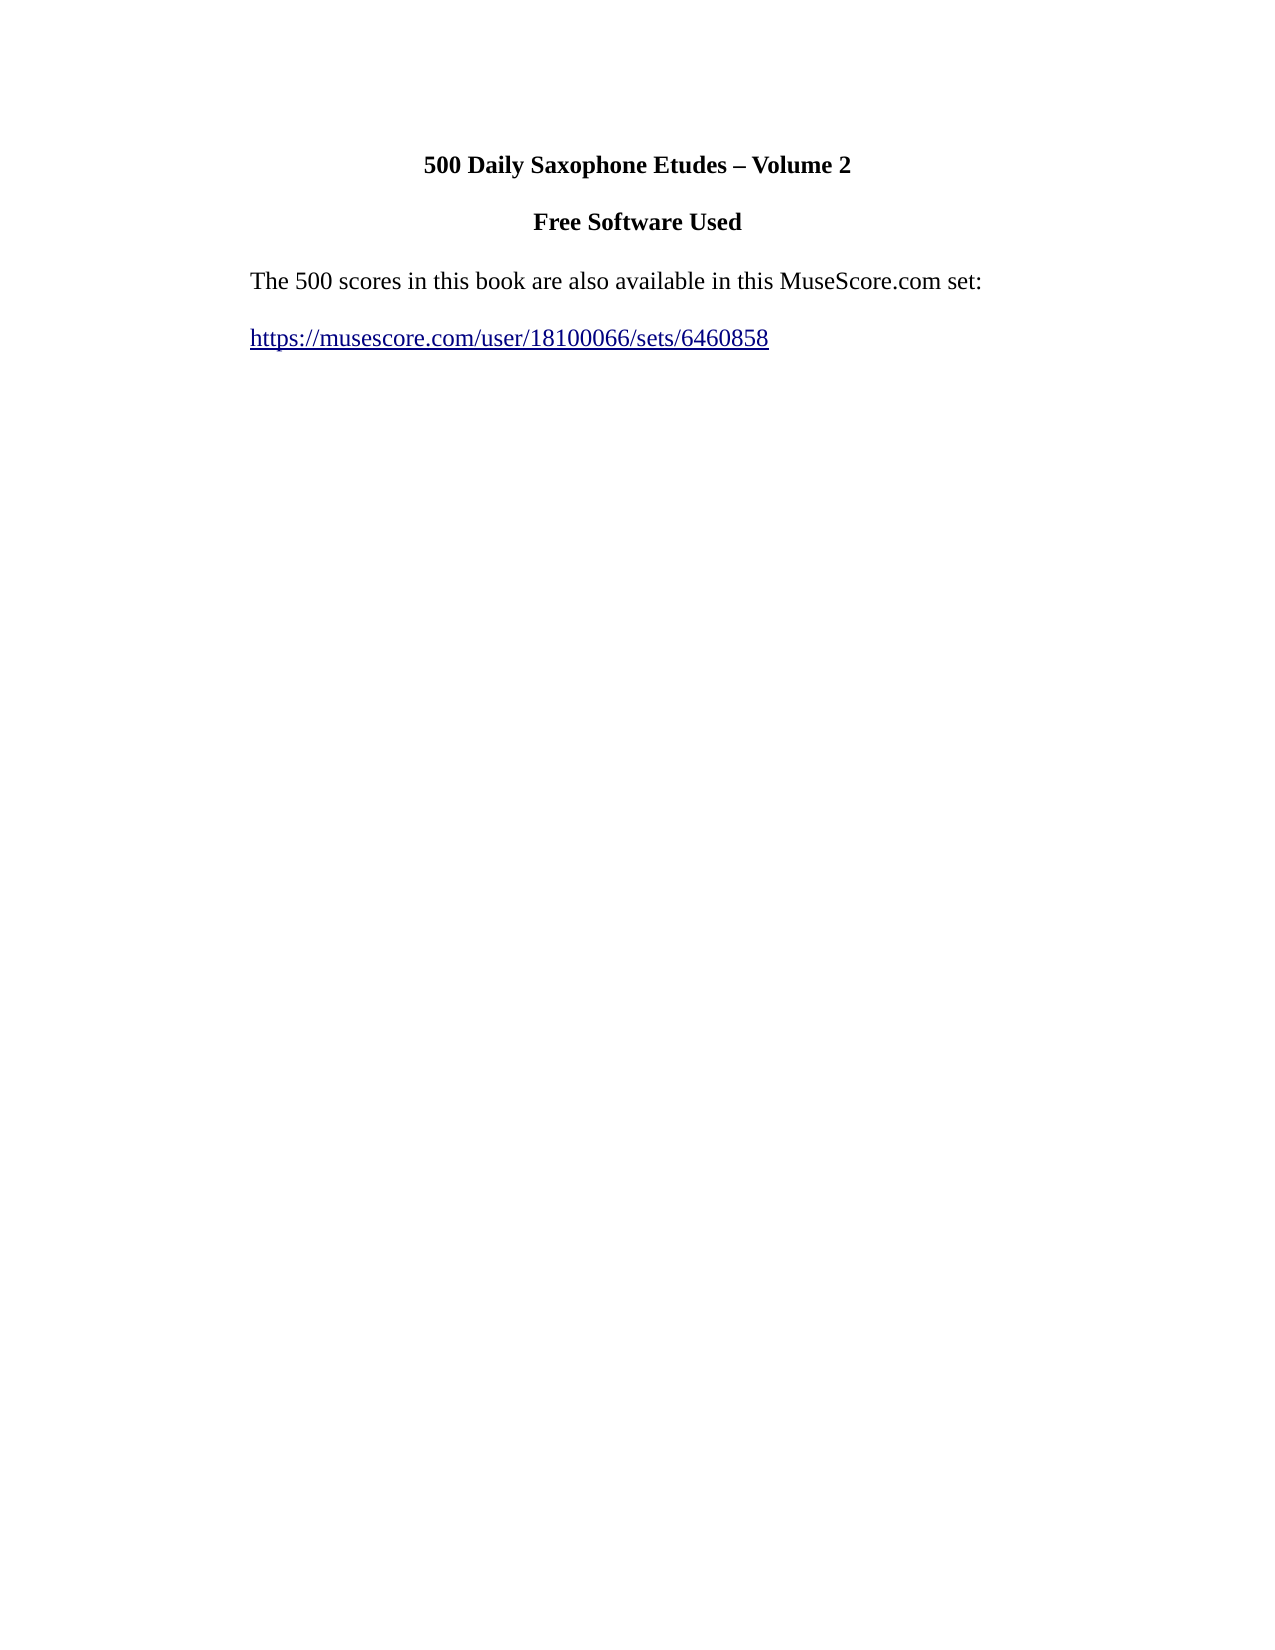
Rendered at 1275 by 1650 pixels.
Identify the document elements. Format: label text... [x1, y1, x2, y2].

text https://musescore.com/user/18100066/sets/6460858 [150, 323, 1125, 352]
text The 500 scores in this book are also available in this MuseScore.com set: [150, 266, 1125, 294]
